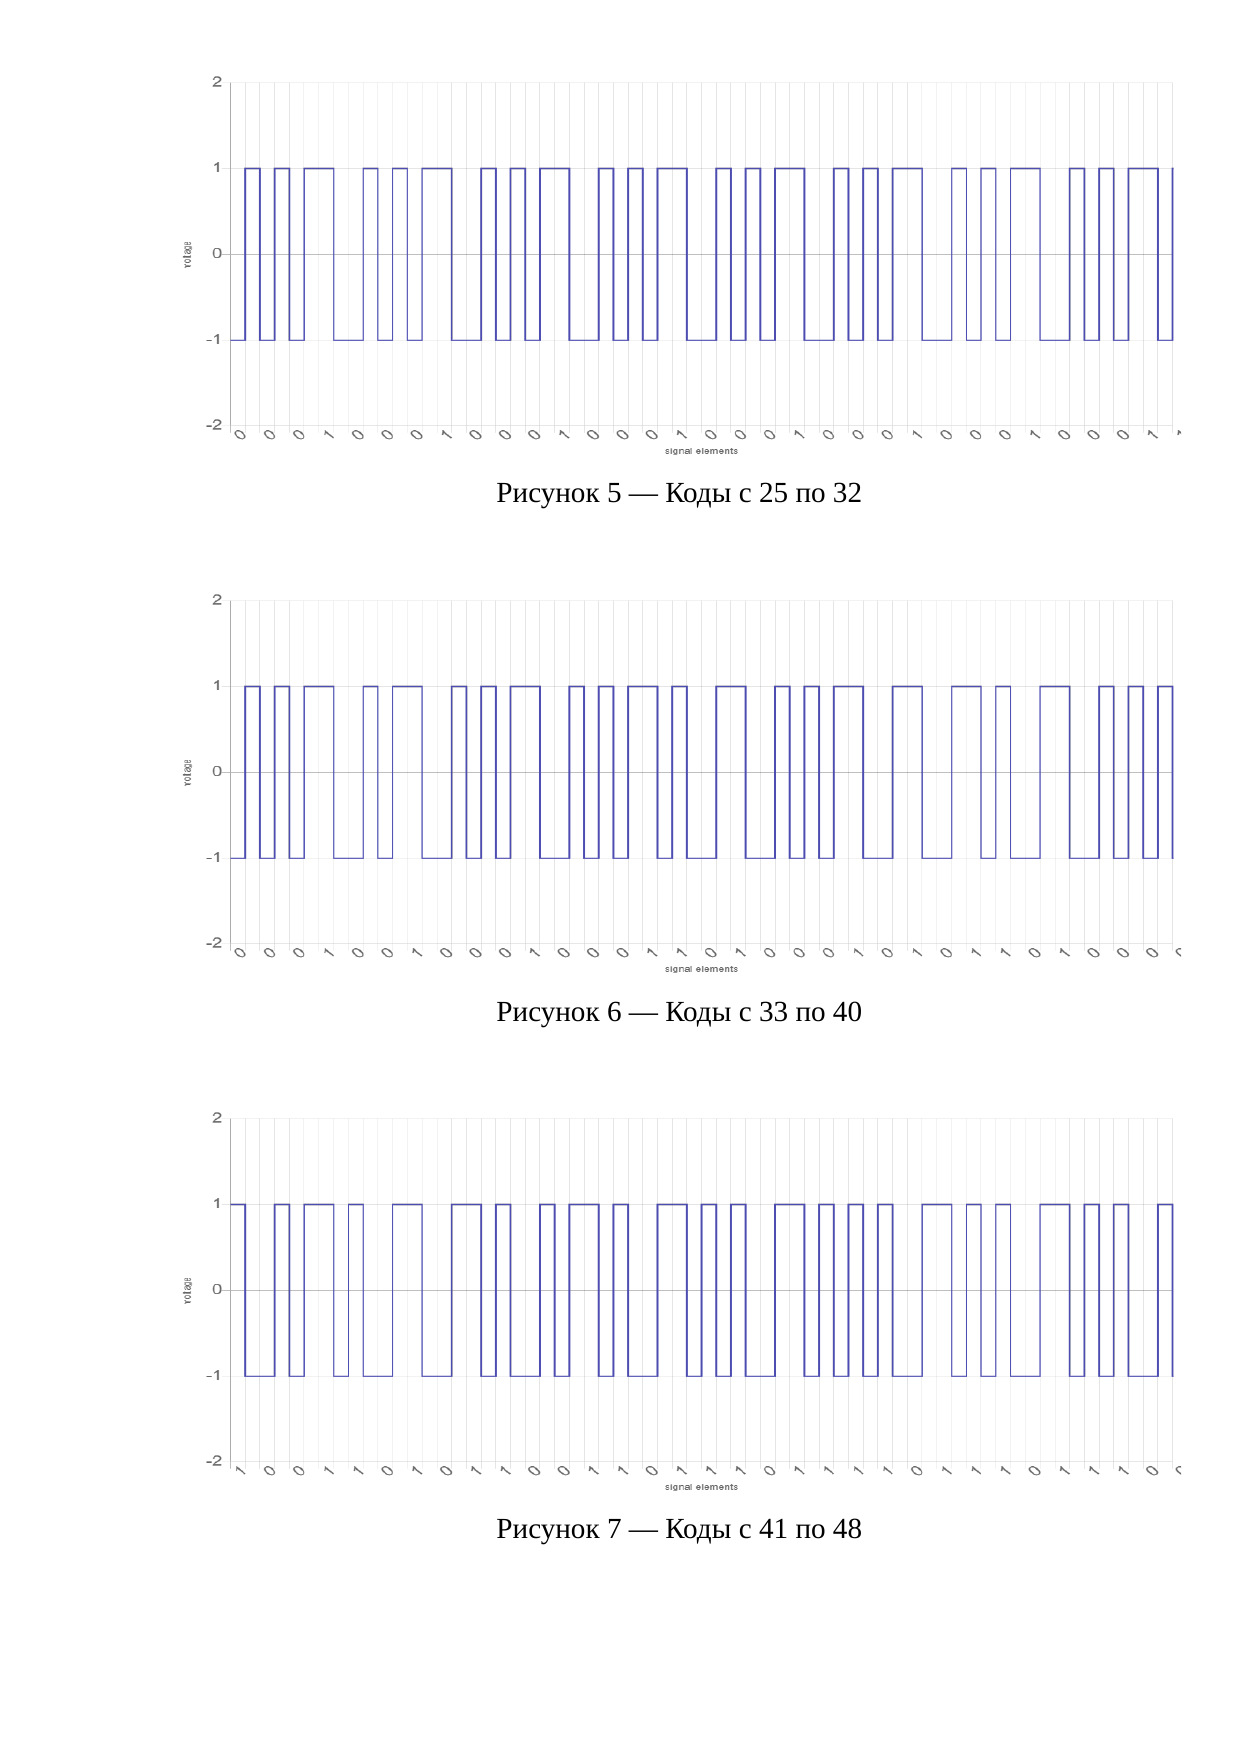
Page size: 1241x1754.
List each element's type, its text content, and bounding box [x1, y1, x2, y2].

text Рисунок 7 — Коды с 41 по 48 [177, 1495, 1181, 1545]
text Рисунок 5 — Коды с 25 по 32 [177, 459, 1181, 509]
picture [177, 1111, 1182, 1495]
picture [177, 593, 1182, 977]
text Рисунок 6 — Коды с 33 по 40 [177, 977, 1181, 1027]
picture [177, 75, 1182, 459]
